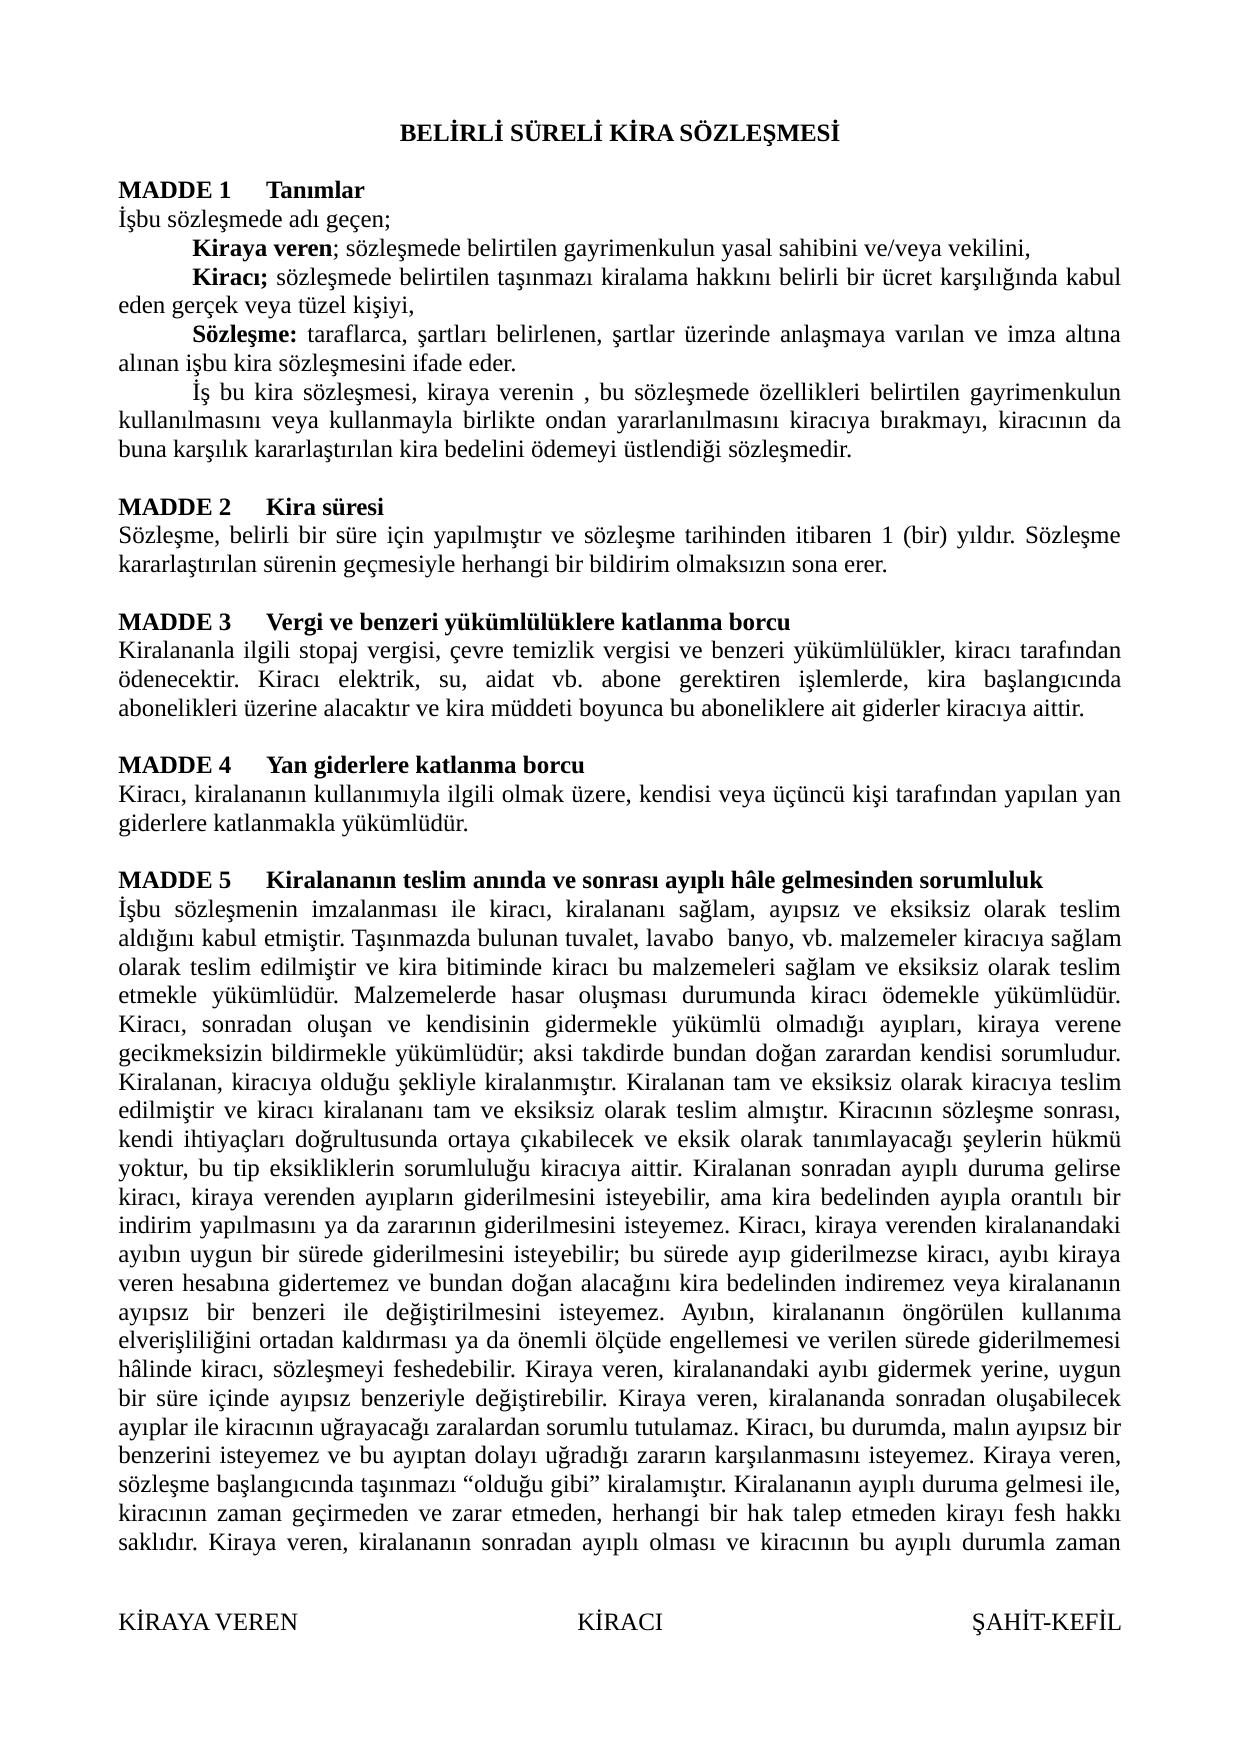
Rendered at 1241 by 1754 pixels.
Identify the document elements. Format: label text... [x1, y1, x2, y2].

text Sözleşme, belirli bir süre için yapılmıştır ve sözleşme tarihinden itibaren 1 (bir) yıldır. Sözleşme kararlaştırılan sürenin geçmesiyle herhangi bir bildirim olmaksızın sona erer. [118, 521, 1122, 578]
text Kiracı; sözleşmede belirtilen taşınmazı kiralama hakkını belirli bir ücret karşılığında kabul eden gerçek veya tüzel kişiyi, [118, 262, 1122, 319]
text MADDE 4 Yan giderlere katlanma borcu [118, 751, 1122, 779]
text MADDE 3 Vergi ve benzeri yükümlülüklere katlanma borcu [118, 607, 1122, 636]
text MADDE 5 Kiralananın teslim anında ve sonrası ayıplı hâle gelmesinden sorumluluk [118, 866, 1122, 894]
text Kiralananla ilgili stopaj vergisi, çevre temizlik vergisi ve benzeri yükümlülükler, kiracı tarafından ödenecektir. Kiracı elektrik, su, aidat vb. abone gerektiren işlemlerde, kira başlangıcında abonelikleri üzerine alacaktır ve kira müddeti boyunca bu aboneliklere ait giderler kiracıya aittir. [118, 636, 1122, 722]
text MADDE 2 Kira süresi [118, 492, 1122, 521]
text İşbu sözleşmede adı geçen; [118, 204, 1122, 233]
text MADDE 1 Tanımlar [118, 176, 1122, 204]
text BELİRLİ SÜRELİ KİRA SÖZLEŞMESİ [118, 118, 1122, 147]
text İş bu kira sözleşmesi, kiraya verenin , bu sözleşmede özellikleri belirtilen gayrimenkulun kullanılmasını veya kullanmayla birlikte ondan yararlanılmasını kiracıya bırakmayı, kiracının da buna karşılık kararlaştırılan kira bedelini ödemeyi üstlendiği sözleşmedir. [118, 377, 1122, 463]
list İşbu sözleşmenin imzalanması ile kiracı, kiralananı sağlam, ayıpsız ve eksiksiz olarak teslim aldığını kabul etmiştir. Taşınmazda bulunan tuvalet, lavabo banyo, vb. malzemeler kiracıya sağlam olarak teslim edilmiştir ve kira bitiminde kiracı bu malzemeleri sağlam ve eksiksiz olarak teslim etmekle yükümlüdür. Malzemelerde hasar oluşması durumunda kiracı ödemekle yükümlüdür. Kiracı, sonradan oluşan ve kendisinin gidermekle yükümlü olmadığı ayıpları, kiraya verene gecikmeksizin bildirmekle yükümlüdür; aksi takdirde bundan doğan zarardan kendisi sorumludur. Kiralanan, kiracıya olduğu şekliyle kiralanmıştır. Kiralanan tam ve eksiksiz olarak kiracıya teslim edilmiştir ve kiracı kiralananı tam ve eksiksiz olarak teslim almıştır. Kiracının sözleşme sonrası, kendi ihtiyaçları doğrultusunda ortaya çıkabilecek ve eksik olarak tanımlayacağı şeylerin hükmü yoktur, bu tip eksikliklerin sorumluluğu kiracıya aittir. Kiralanan sonradan ayıplı duruma gelirse kiracı, kiraya verenden ayıpların giderilmesini isteyebilir, ama kira bedelinden ayıpla orantılı bir indirim yapılmasını ya da zararının giderilmesini isteyemez. Kiracı, kiraya verenden kiralanandaki ayıbın uygun bir sürede giderilmesini isteyebilir; bu sürede ayıp giderilmezse kiracı, ayıbı kiraya veren hesabına gidertemez ve bundan doğan alacağını kira bedelinden indiremez veya kiralananın ayıpsız bir benzeri ile değiştirilmesini isteyemez. Ayıbın, kiralananın öngörülen kullanıma elverişliliğini ortadan kaldırması ya da önemli ölçüde engellemesi ve verilen sürede giderilmemesi hâlinde kiracı, sözleşmeyi feshedebilir. Kiraya veren, kiralanandaki ayıbı gidermek yerine, uygun bir süre içinde ayıpsız benzeriyle değiştirebilir. Kiraya veren, kiralananda sonradan oluşabilecek ayıplar ile kiracının uğrayacağı zaralardan sorumlu tutulamaz. Kiracı, bu durumda, malın ayıpsız bir benzerini isteyemez ve bu ayıptan dolayı uğradığı zararın karşılanmasını isteyemez. Kiraya veren, sözleşme başlangıcında taşınmazı “olduğu gibi” kiralamıştır. Kiralananın ayıplı duruma gelmesi ile, kiracının zaman geçirmeden ve zarar etmeden, herhangi bir hak talep etmeden kirayı fesh hakkı saklıdır. Kiraya veren, kiralananın sonradan ayıplı olması ve kiracının bu ayıplı durumla zaman [118, 894, 1122, 1556]
text Kiraya veren; sözleşmede belirtilen gayrimenkulun yasal sahibini ve/veya vekilini, [118, 233, 1122, 262]
text Sözleşme: taraflarca, şartları belirlenen, şartlar üzerinde anlaşmaya varılan ve imza altına alınan işbu kira sözleşmesini ifade eder. [118, 319, 1122, 377]
text Kiracı, kiralananın kullanımıyla ilgili olmak üzere, kendisi veya üçüncü kişi tarafından yapılan yan giderlere katlanmakla yükümlüdür. [118, 779, 1122, 837]
